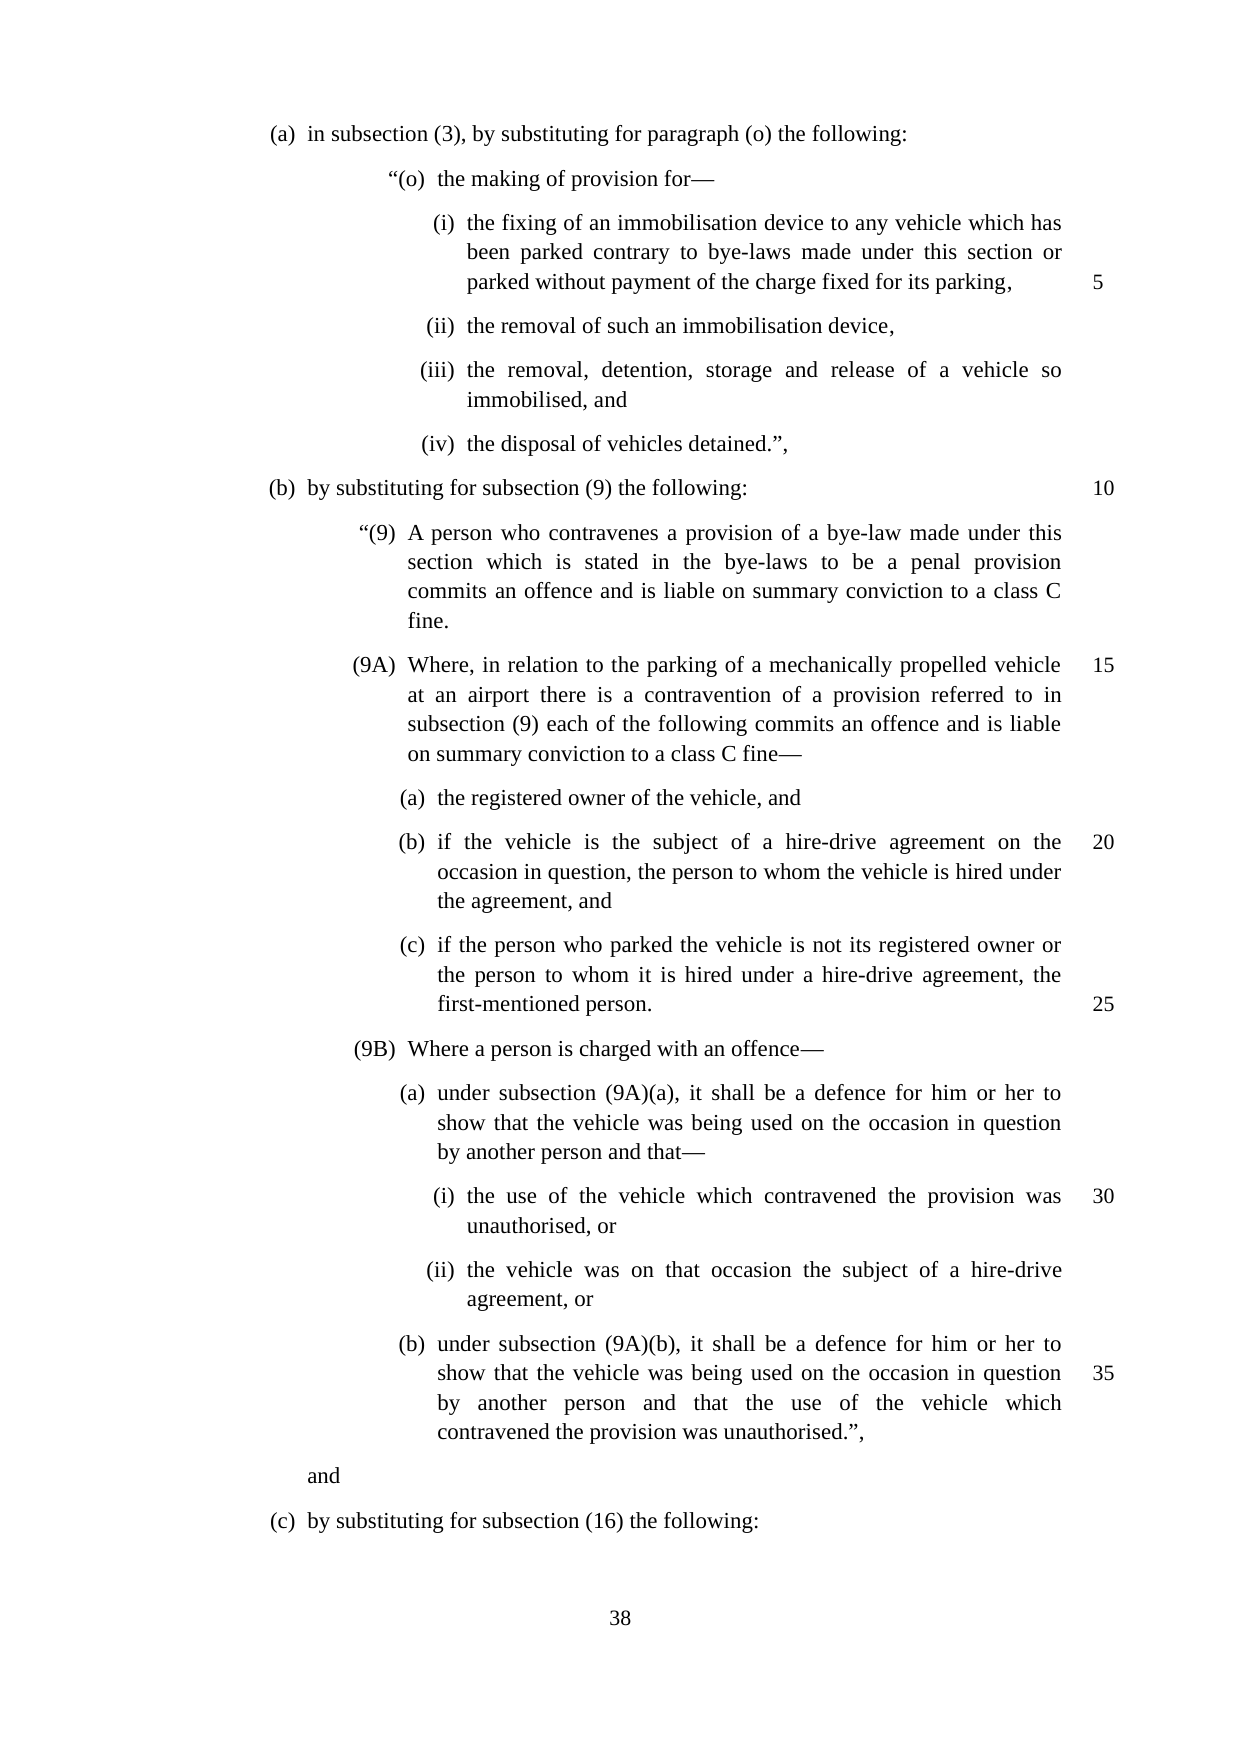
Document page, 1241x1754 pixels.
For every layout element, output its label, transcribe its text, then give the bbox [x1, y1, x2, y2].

text (9B) Where a person is charged with an offence⁠— [319, 1033, 1063, 1062]
text (i) the fixing of an immobilisation device to any vehicle which has been parked contrary to bye-laws made under this section or parked without payment of the charge fixed for its parking, [295, 207, 1063, 295]
text (i) the use of the vehicle which contravened the provision was unauthorised, or [295, 1180, 1063, 1239]
text (c) by substituting for subsection (16) the following: [177, 1504, 1063, 1534]
text (c) if the person who parked the vehicle is not its registered owner or the person to whom it is hired under a hire-drive agreement, the first-mentioned person. [307, 929, 1063, 1018]
text (9A) Where, in relation to the parking of a mechanically propelled vehicle at an airport there is a contravention of a provision referred to in subsection (9) each of the following commits an offence and is liable on summary conviction to a class C fine⁠— [319, 649, 1063, 767]
text (ii) the vehicle was on that occasion the subject of a hire-drive agreement, or [295, 1254, 1063, 1313]
text “(9) A person who contravenes a provision of a bye-law made under this section which is stated in the bye-laws to be a penal provision commits an offence and is liable on summary conviction to a class C fine. [319, 516, 1063, 634]
text (b) by substituting for subsection (9) the following: [177, 472, 1063, 502]
text (b) under subsection (9A)(b), it shall be a defence for him or her to show that the vehicle was being used on the occasion in question by another person and that the use of the vehicle which contravened the provision was unauthorised.”, [307, 1328, 1063, 1446]
text and [177, 1460, 1063, 1490]
text (iii) the removal, detention, storage and release of a vehicle so immobilised, and [295, 354, 1063, 413]
text (a) under subsection (9A)(a), it shall be a defence for him or her to show that the vehicle was being used on the occasion in question by another person and that⁠— [307, 1077, 1063, 1165]
text (ii) the removal of such an immobilisation device, [295, 310, 1063, 339]
text (a) in subsection (3), by substituting for paragraph (o) the following: [177, 118, 1063, 148]
text (a) the registered owner of the vehicle, and [307, 782, 1063, 811]
text “(o) the making of provision for⁠— [307, 162, 1063, 192]
text (iv) the disposal of vehicles detained.”, [295, 428, 1063, 457]
text (b) if the vehicle is the subject of a hire-drive agreement on the occasion in question, the person to whom the vehicle is hired under the agreement, and [307, 826, 1063, 914]
